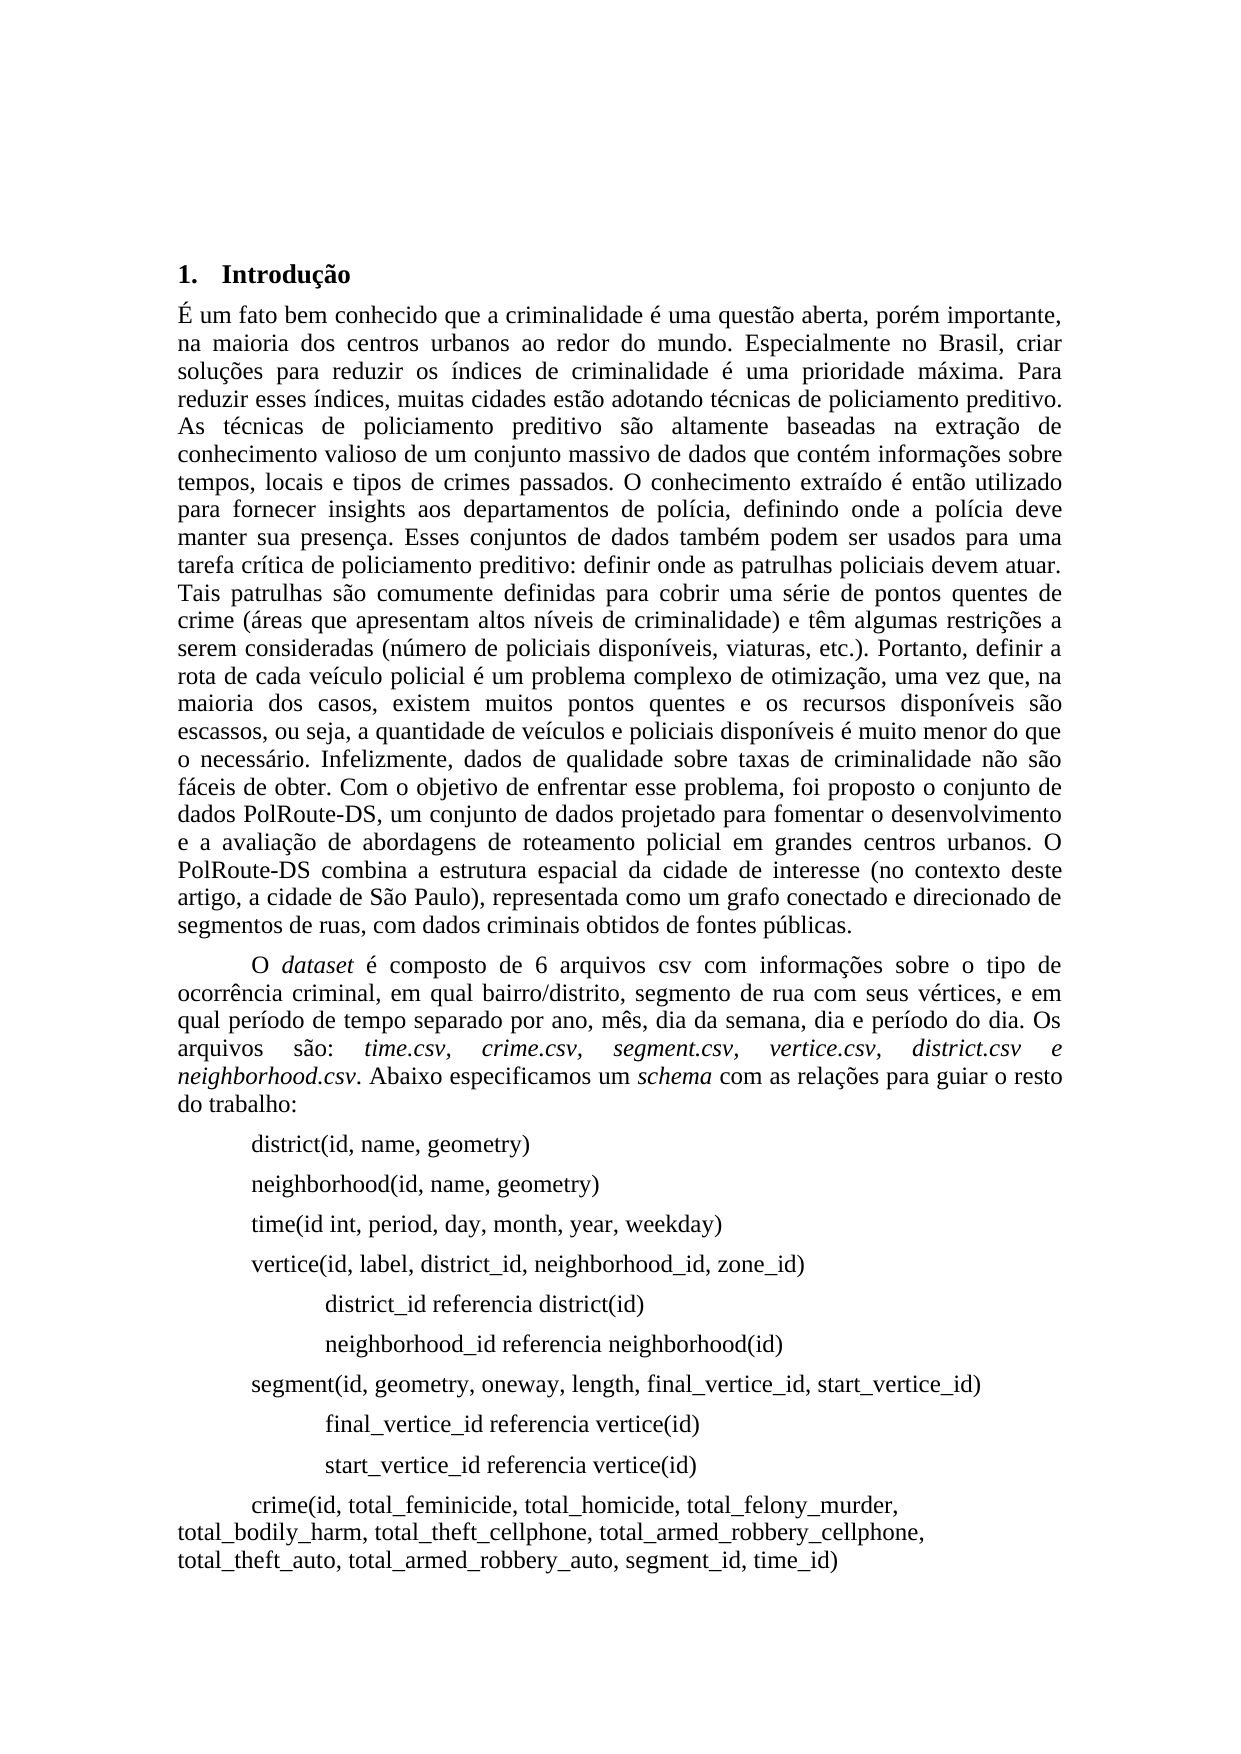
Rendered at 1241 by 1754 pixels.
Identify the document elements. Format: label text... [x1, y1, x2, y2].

title Introdução [177, 259, 1063, 289]
text time(id int, period, day, month, year, weekday) [177, 1210, 1063, 1238]
text vertice(id, label, district_id, neighborhood_id, zone_id) [177, 1250, 1063, 1278]
text neighborhood(id, name, geometry) [177, 1170, 1063, 1198]
text start_vertice_id referencia vertice(id) [177, 1451, 1063, 1478]
text district(id, name, geometry) [177, 1130, 1063, 1158]
text neighborhood_id referencia neighborhood(id) [177, 1330, 1063, 1358]
text final_vertice_id referencia vertice(id) [177, 1411, 1063, 1438]
text É um fato bem conhecido que a criminalidade é uma questão aberta, porém importante, na maioria dos centros urbanos ao redor do mundo. Especialmente no Brasil, criar soluções para reduzir os índices de criminalidade é uma prioridade máxima. Para reduzir esses índices, muitas cidades estão adotando técnicas de policiamento preditivo. As técnicas de policiamento preditivo são altamente baseadas na extração de conhecimento valioso de um conjunto massivo de dados que contém informações sobre tempos, locais e tipos de crimes passados. O conhecimento extraído é então utilizado para fornecer insights aos departamentos de polícia, definindo onde a polícia deve manter sua presença. Esses conjuntos de dados também podem ser usados para uma tarefa crítica de policiamento preditivo: definir onde as patrulhas policiais devem atuar. Tais patrulhas são comumente definidas para cobrir uma série de pontos quentes de crime (áreas que apresentam altos níveis de criminalidade) e têm algumas restrições a serem consideradas (número de policiais disponíveis, viaturas, etc.). Portanto, definir a rota de cada veículo policial é um problema complexo de otimização, uma vez que, na maioria dos casos, existem muitos pontos quentes e os recursos disponíveis são escassos, ou seja, a quantidade de veículos e policiais disponíveis é muito menor do que o necessário. Infelizmente, dados de qualidade sobre taxas de criminalidade não são fáceis de obter. Com o objetivo de enfrentar esse problema, foi proposto o conjunto de dados PolRoute-DS, um conjunto de dados projetado para fomentar o desenvolvimento e a avaliação de abordagens de roteamento policial em grandes centros urbanos. O PolRoute-DS combina a estrutura espacial da cidade de interesse (no contexto deste artigo, a cidade de São Paulo), representada como um grafo conectado e direcionado de segmentos de ruas, com dados criminais obtidos de fontes públicas. [177, 302, 1063, 939]
text crime(id, total_feminicide, total_homicide, total_felony_murder, total_bodily_harm, total_theft_cellphone, total_armed_robbery_cellphone, total_theft_auto, total_armed_robbery_auto, segment_id, time_id) [177, 1491, 1063, 1574]
text O dataset é composto de 6 arquivos csv com informações sobre o tipo de ocorrência criminal, em qual bairro/distrito, segmento de rua com seus vértices, e em qual período de tempo separado por ano, mês, dia da semana, dia e período do dia. Os arquivos são: time.csv, crime.csv, segment.csv, vertice.csv, district.csv e neighborhood.csv. Abaixo especificamos um schema com as relações para guiar o resto do trabalho: [177, 951, 1063, 1117]
text segment(id, geometry, oneway, length, final_vertice_id, start_vertice_id) [177, 1371, 1063, 1398]
text district_id referencia district(id) [177, 1290, 1063, 1318]
